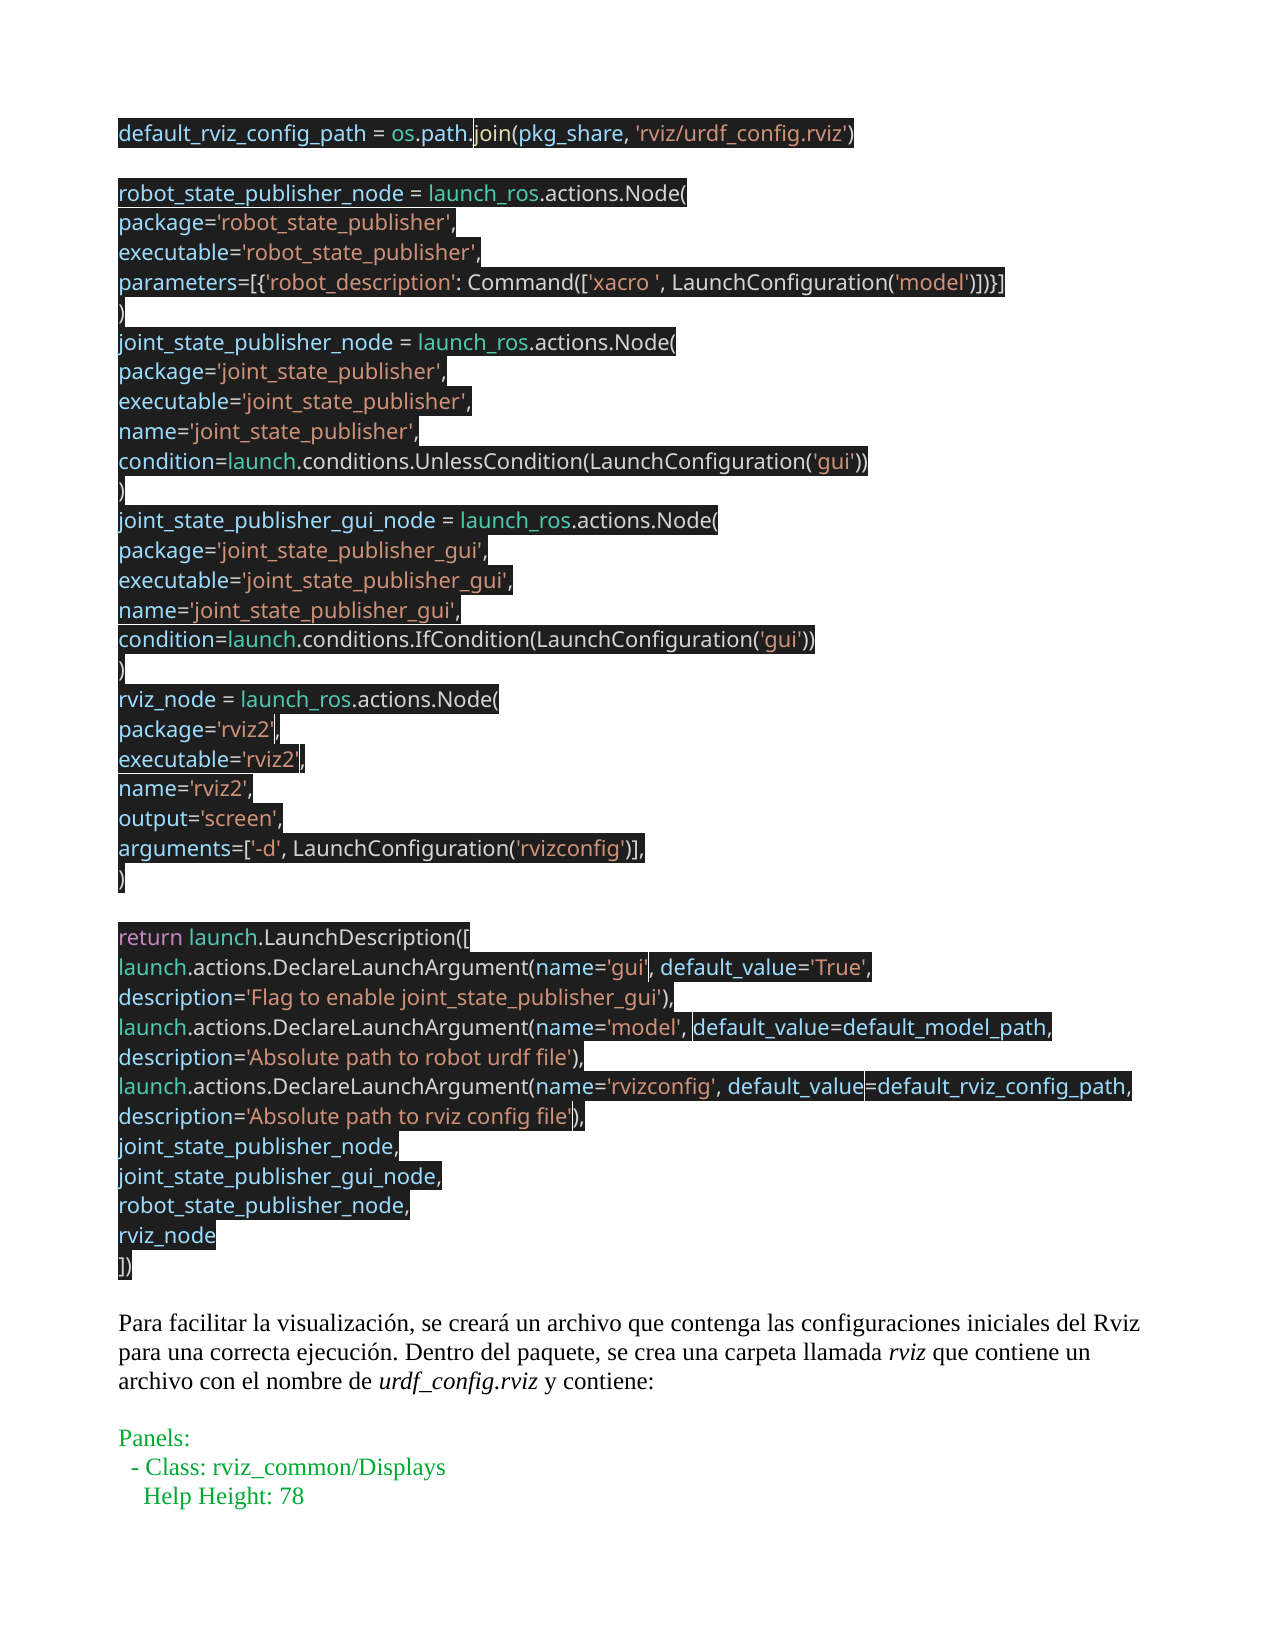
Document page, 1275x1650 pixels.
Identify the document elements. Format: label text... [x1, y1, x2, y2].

text ) [118, 863, 1157, 893]
text launch.actions.DeclareLaunchArgument(name='gui', default_value='True', [118, 952, 1157, 982]
text description='Flag to enable joint_state_publisher_gui'), [118, 982, 1157, 1012]
text condition=launch.conditions.UnlessCondition(LaunchConfiguration('gui')) [118, 446, 1157, 476]
text name='joint_state_publisher_gui', [118, 595, 1157, 624]
text condition=launch.conditions.IfCondition(LaunchConfiguration('gui')) [118, 624, 1157, 654]
text ) [118, 654, 1157, 684]
text Help Height: 78 [118, 1481, 1157, 1510]
text package='robot_state_publisher', [118, 207, 1157, 237]
text Panels: [118, 1423, 1157, 1452]
text description='Absolute path to robot urdf file'), [118, 1041, 1157, 1071]
text package='rviz2', [118, 714, 1157, 744]
text executable='robot_state_publisher', [118, 237, 1157, 267]
text parameters=[{'robot_description': Command(['xacro ', LaunchConfiguration('model')])}] [118, 267, 1157, 297]
text return launch.LaunchDescription([ [118, 922, 1157, 952]
text - Class: rviz_common/Displays [118, 1452, 1157, 1481]
text robot_state_publisher_node, [118, 1190, 1157, 1220]
text rviz_node [118, 1220, 1157, 1250]
text package='joint_state_publisher_gui', [118, 535, 1157, 565]
text launch.actions.DeclareLaunchArgument(name='model', default_value=default_model_path, [118, 1012, 1157, 1041]
text joint_state_publisher_gui_node, [118, 1161, 1157, 1190]
text joint_state_publisher_node, [118, 1131, 1157, 1161]
text joint_state_publisher_node = launch_ros.actions.Node( [118, 327, 1157, 356]
text arguments=['-d', LaunchConfiguration('rvizconfig')], [118, 833, 1157, 863]
text description='Absolute path to rviz config file'), [118, 1101, 1157, 1131]
text robot_state_publisher_node = launch_ros.actions.Node( [118, 178, 1157, 207]
text Para facilitar la visualización, se creará un archivo que contenga las configuraciones iniciales del Rviz para una correcta ejecución. Dentro del paquete, se crea una carpeta llamada rviz que contiene un archivo con el nombre de urdf_config.rviz y contiene: [118, 1308, 1157, 1395]
text ) [118, 297, 1157, 327]
text launch.actions.DeclareLaunchArgument(name='rvizconfig', default_value=default_rviz_config_path, [118, 1071, 1157, 1101]
text output='screen', [118, 803, 1157, 833]
text ) [118, 476, 1157, 505]
text default_rviz_config_path = os.path.join(pkg_share, 'rviz/urdf_config.rviz') [118, 118, 1157, 148]
text joint_state_publisher_gui_node = launch_ros.actions.Node( [118, 505, 1157, 535]
text package='joint_state_publisher', [118, 356, 1157, 386]
text name='joint_state_publisher', [118, 416, 1157, 446]
text executable='rviz2', [118, 744, 1157, 773]
text ]) [118, 1250, 1157, 1280]
text executable='joint_state_publisher_gui', [118, 565, 1157, 595]
text executable='joint_state_publisher', [118, 386, 1157, 416]
text name='rviz2', [118, 773, 1157, 803]
text rviz_node = launch_ros.actions.Node( [118, 684, 1157, 714]
